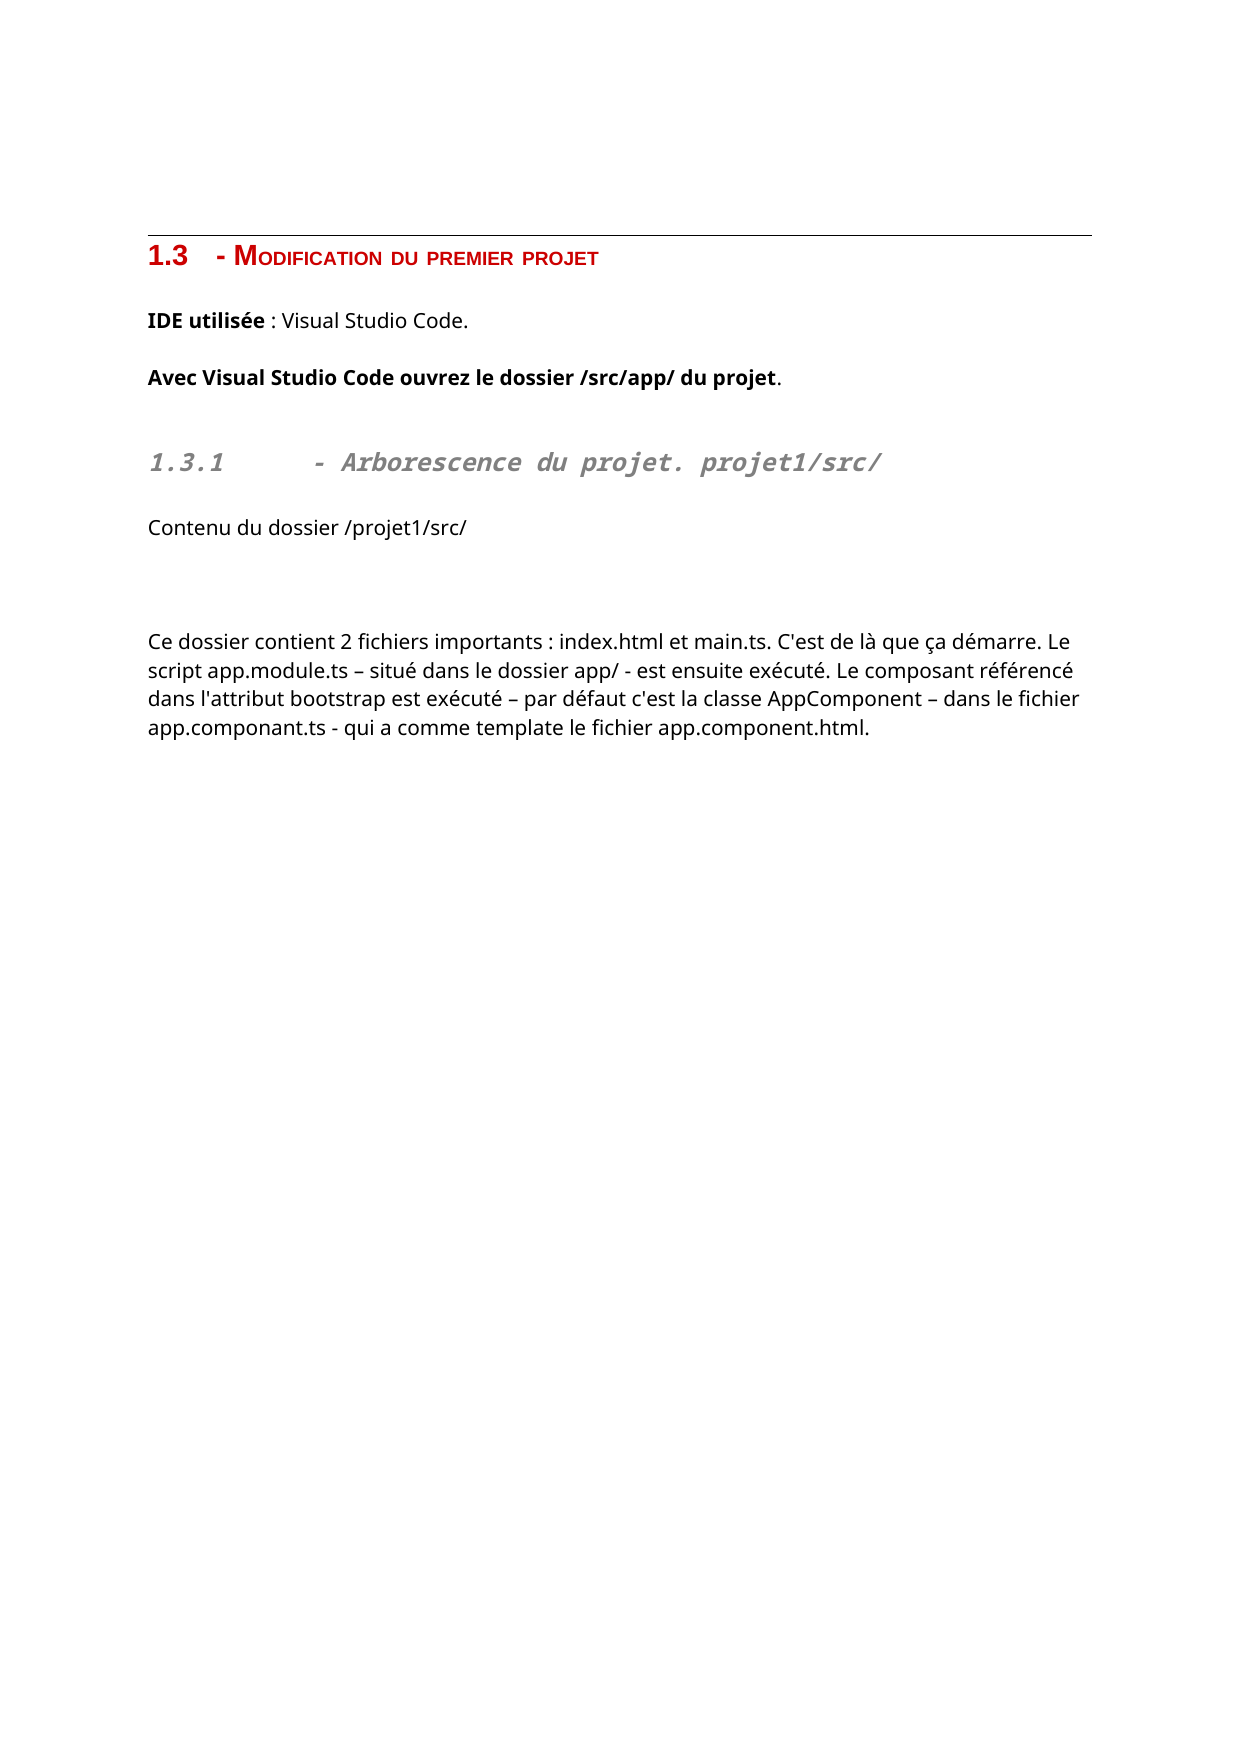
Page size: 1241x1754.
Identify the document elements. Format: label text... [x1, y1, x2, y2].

text Contenu du dossier /projet1/src/ [148, 513, 1092, 542]
subtitle - Modification du premier projet [148, 236, 1092, 271]
subtitle - Arborescence du projet. projet1/src/ [148, 445, 1092, 479]
text Avec Visual Studio Code ouvrez le dossier /src/app/ du projet. [148, 363, 1092, 391]
text IDE utilisée : Visual Studio Code. [148, 306, 1092, 334]
text Ce dossier contient 2 fichiers importants : index.html et main.ts. C'est de là que ça démarre. Le script app.module.ts – situé dans le dossier app/ - est ensuite exécuté. Le composant référencé dans l'attribut bootstrap est exécuté – par défaut c'est la classe AppComponent – dans le fichier app.componant.ts - qui a comme template le fichier app.component.html. [148, 627, 1092, 741]
